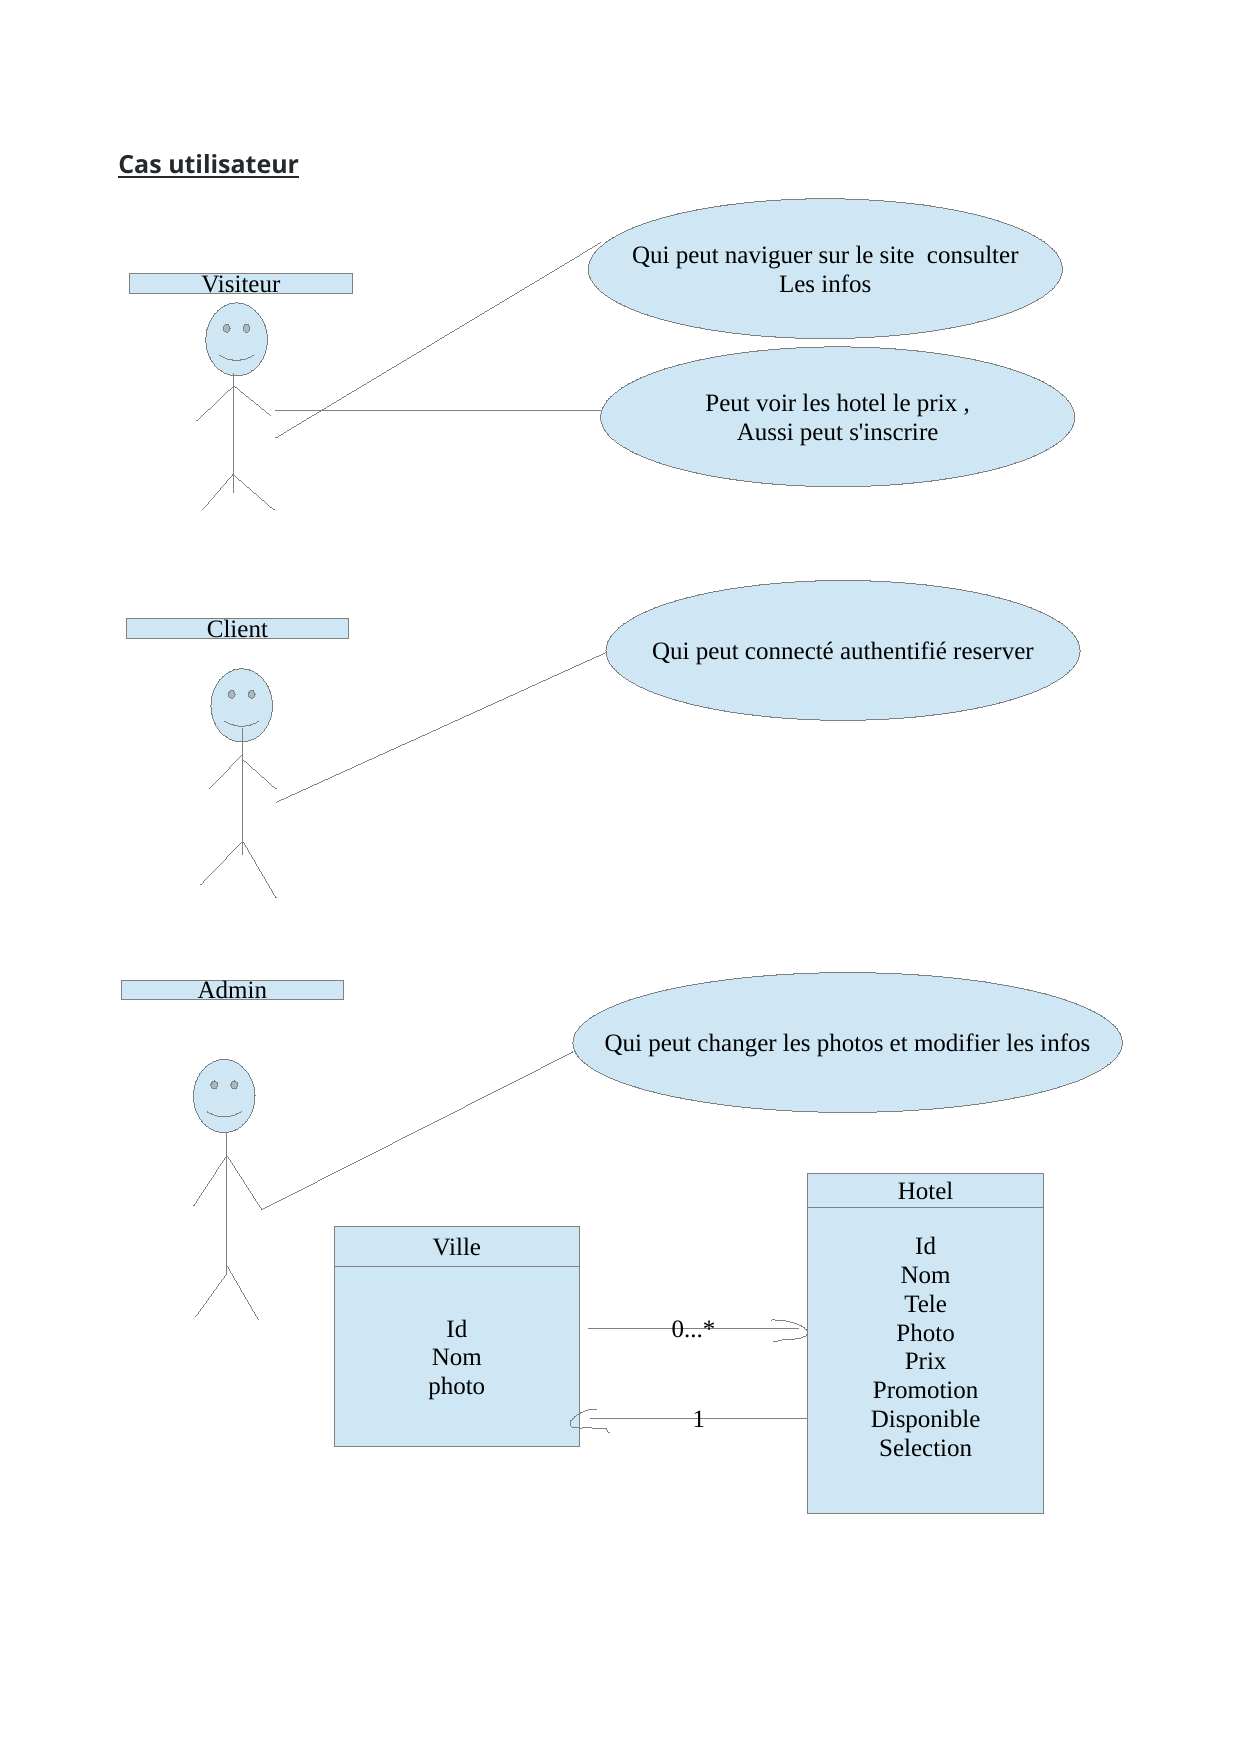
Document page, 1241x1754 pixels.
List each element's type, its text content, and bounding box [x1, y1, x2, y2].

text Cas utilisateur [118, 147, 1122, 181]
